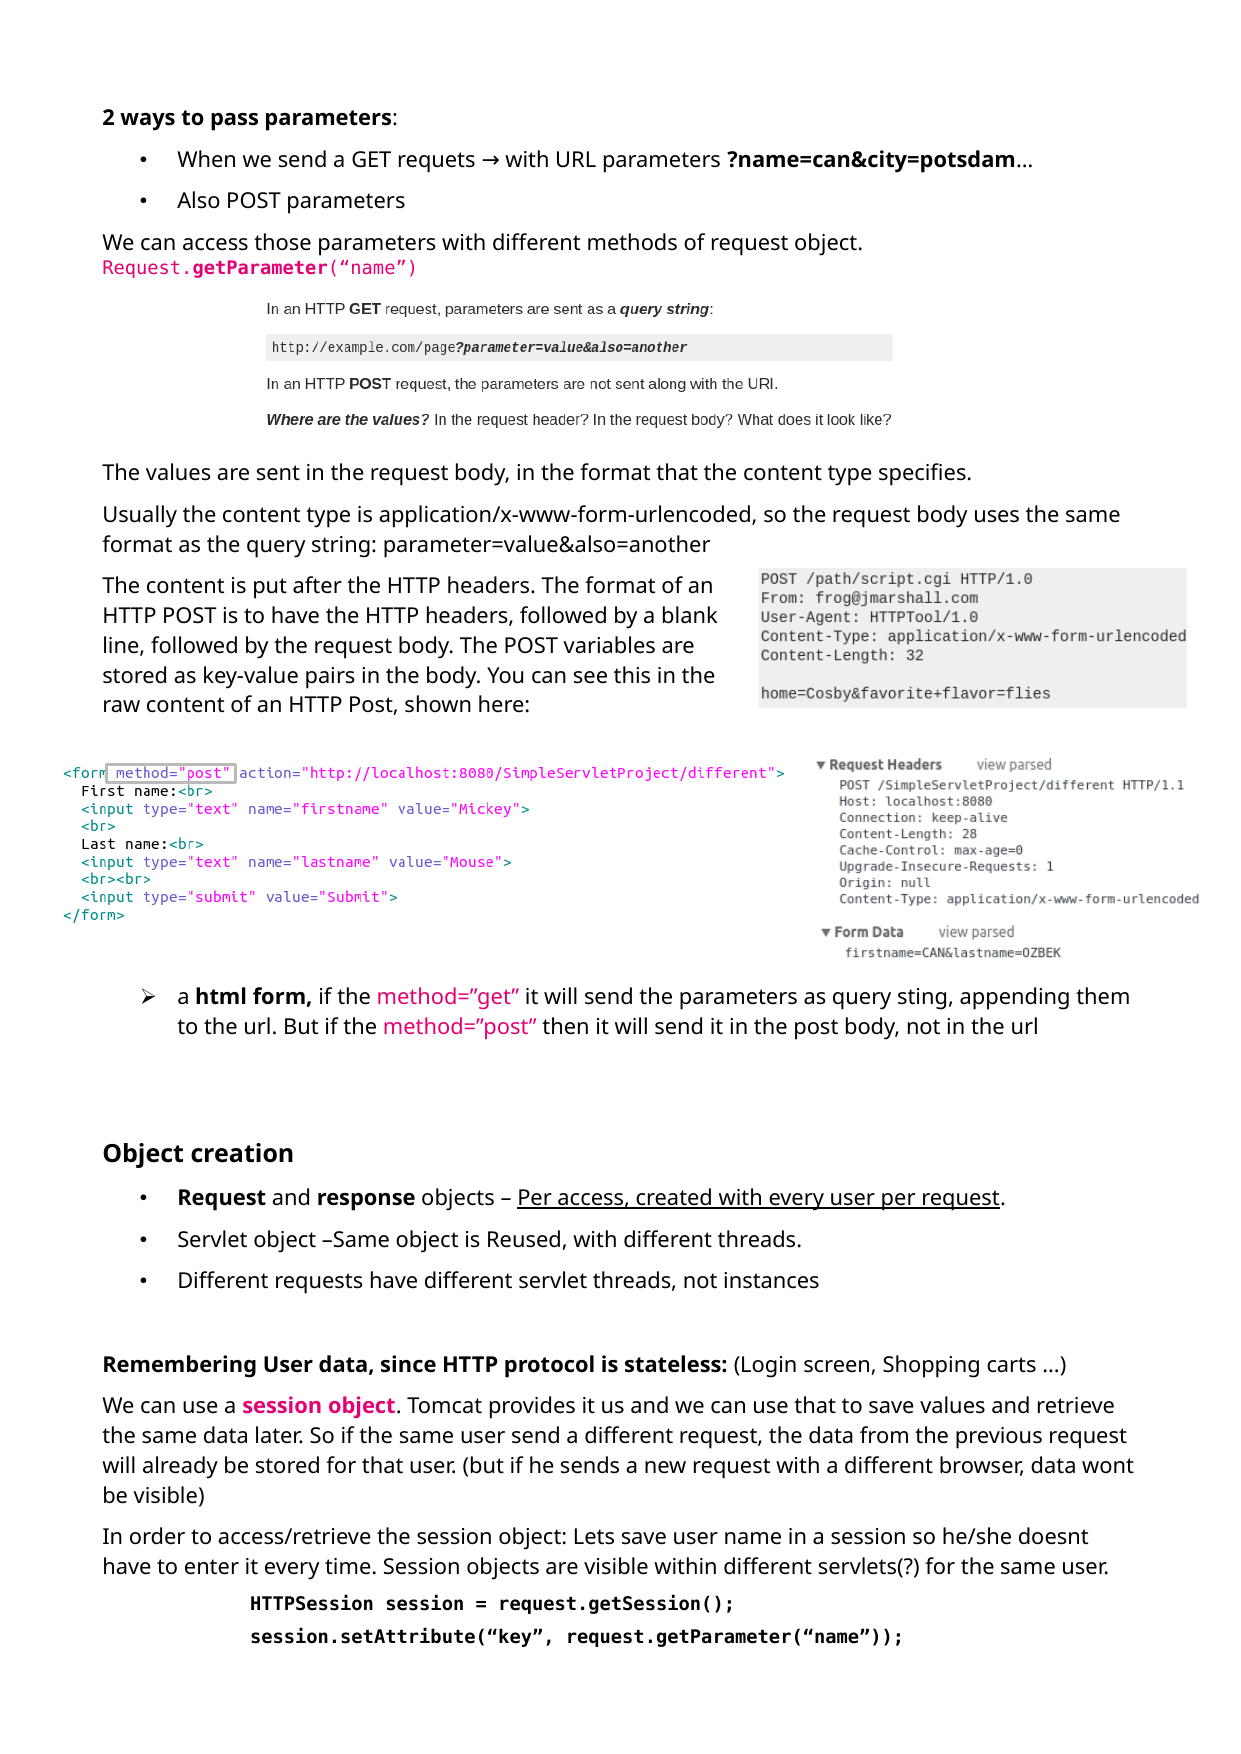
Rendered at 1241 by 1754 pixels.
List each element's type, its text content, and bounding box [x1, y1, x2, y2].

picture [814, 757, 1205, 908]
list Also POST parameters [139, 185, 1138, 215]
list Request and response objects – Per access, created with every user per request. [139, 1182, 1138, 1212]
picture [263, 298, 893, 429]
text session.setAttribute(“key”, request.getParameter(“name”)); [102, 1626, 1138, 1648]
text We can access those parameters with different methods of request object. Request.getParameter(“name”) [102, 227, 1138, 279]
list a html form, if the method=”get” it will send the parameters as query sting, appending them to the url. But if the method=”post” then it will send it in the post body, not in the url [139, 981, 1138, 1041]
text 2 ways to pass parameters: [102, 102, 1138, 132]
text HTTPSession session = request.getSession(); [102, 1593, 1138, 1614]
list Different requests have different servlet threads, not instances [139, 1265, 1138, 1295]
text The values are sent in the request body, in the format that the content type specifies. [102, 457, 1138, 487]
picture [62, 764, 786, 925]
text Object creation [102, 1136, 1138, 1170]
picture [819, 923, 1063, 962]
picture [108, 766, 234, 781]
text Remembering User data, since HTTP protocol is stateless: (Login screen, Shopping carts ...) [102, 1348, 1138, 1378]
text The content is put after the HTTP headers. The format of an HTTP POST is to have the HTTP headers, followed by a blank line, followed by the request body. The POST variables are stored as key-value pairs in the body. You can see this in the raw content of an HTTP Post, shown here: [102, 570, 1138, 719]
list Servlet object –Same object is Reused, with different threads. [139, 1223, 1138, 1253]
list When we send a GET requets → with URL parameters ?name=can&city=potsdam… [139, 144, 1138, 173]
text In order to access/retrieve the session object: Lets save user name in a session so he/she doesnt have to enter it every time. Session objects are visible within different servlets(?) for the same user. [102, 1521, 1138, 1581]
text Usually the content type is application/x-www-form-urlencoded, so the request body uses the same format as the query string: parameter=value&also=another [102, 499, 1138, 558]
picture [758, 568, 1188, 708]
text We can use a session object. Tomcat provides it us and we can use that to save values and retrieve the same data later. So if the same user send a different request, the data from the previous request will already be stored for that user. (but if he sends a new request with a different browser, data wont be visible) [102, 1390, 1138, 1509]
